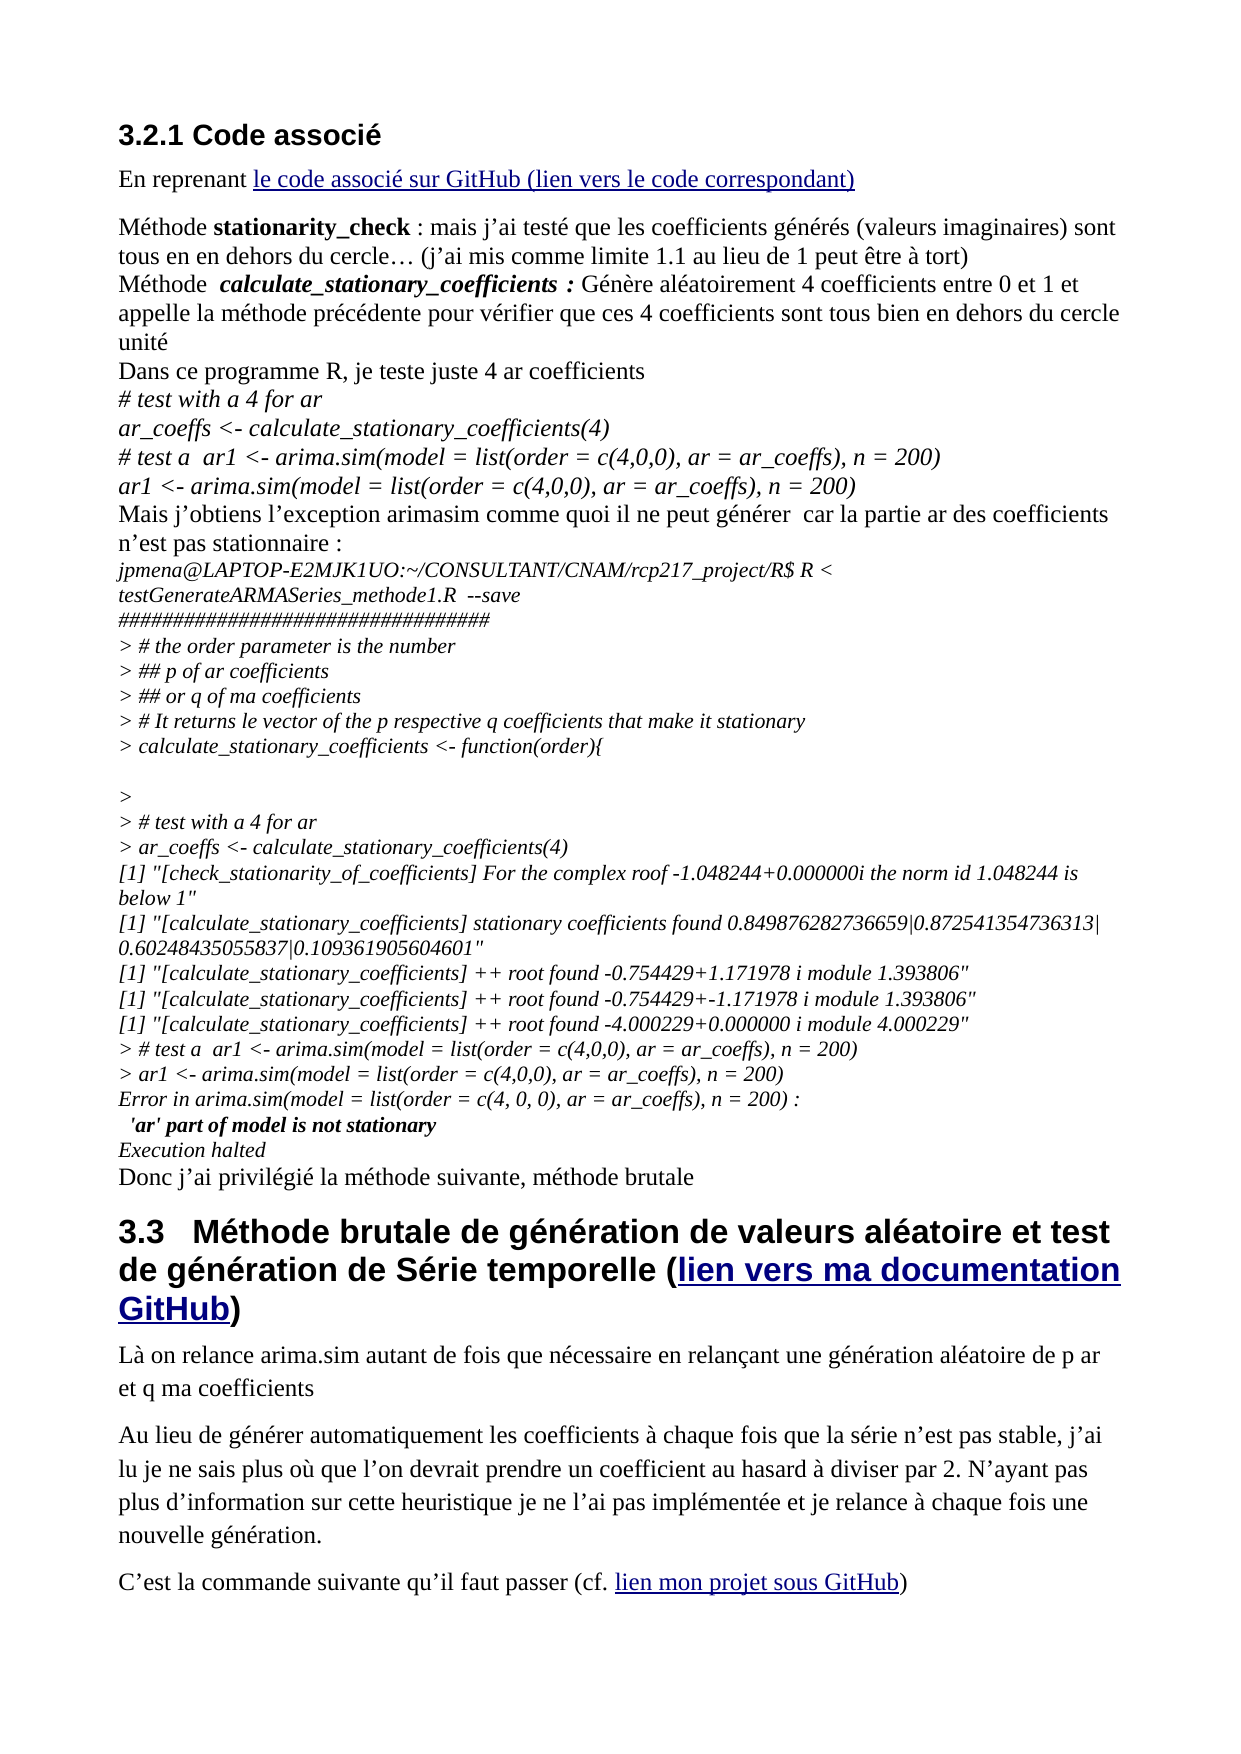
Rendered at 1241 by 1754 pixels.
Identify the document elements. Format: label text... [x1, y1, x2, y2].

text jpmena@LAPTOP-E2MJK1UO:~/CONSULTANT/CNAM/rcp217_project/R$ R < testGenerateARMASeries_methode1.R --save [118, 557, 1122, 607]
text Dans ce programme R, je teste juste 4 ar coefficients [118, 356, 1122, 384]
text Execution halted [118, 1137, 1122, 1162]
text [1] "[calculate_stationary_coefficients] ++ root found -0.754429+-1.171978 i module 1.393806" [118, 986, 1122, 1011]
text C’est la commande suivante qu’il faut passer (cf. lien mon projet sous GitHub) [118, 1567, 1122, 1596]
text > # the order parameter is the number [118, 633, 1122, 658]
text ar1 <- arima.sim(model = list(order = c(4,0,0), ar = ar_coeffs), n = 200) [118, 471, 1122, 499]
text > ## p of ar coefficients [118, 658, 1122, 683]
text [1] "[calculate_stationary_coefficients] ++ root found -0.754429+1.171978 i module 1.393806" [118, 960, 1122, 986]
text > ar_coeffs <- calculate_stationary_coefficients(4) [118, 834, 1122, 859]
text Mais j’obtiens l’exception arimasim comme quoi il ne peut générer car la partie ar des coefficients n’est pas stationnaire : [118, 499, 1122, 557]
text ar_coeffs <- calculate_stationary_coefficients(4) [118, 413, 1122, 442]
text # test a ar1 <- arima.sim(model = list(order = c(4,0,0), ar = ar_coeffs), n = 200) [118, 442, 1122, 471]
text [1] "[calculate_stationary_coefficients] stationary coefficients found 0.849876282736659|0.872541354736313|0.60248435055837|0.109361905604601" [118, 910, 1122, 960]
text Au lieu de générer automatiquement les coefficients à chaque fois que la série n’est pas stable, j’ai lu je ne sais plus où que l’on devrait prendre un coefficient au hasard à diviser par 2. N’ayant pas plus d’information sur cette heuristique je ne l’ai pas implémentée et je relance à chaque fois une nouvelle génération. [118, 1421, 1122, 1548]
subtitle Méthode brutale de génération de valeurs aléatoire et test de génération de Série temporelle (lien vers ma documentation GitHub) [118, 1212, 1122, 1327]
text En reprenant le code associé sur GitHub (lien vers le code correspondant) [118, 164, 1122, 193]
text > ar1 <- arima.sim(model = list(order = c(4,0,0), ar = ar_coeffs), n = 200) [118, 1061, 1122, 1086]
text ################################## [118, 607, 1122, 633]
text [1] "[check_stationarity_of_coefficients] For the complex roof -1.048244+0.000000i the norm id 1.048244 is below 1" [118, 859, 1122, 910]
text Méthode stationarity_check : mais j’ai testé que les coefficients générés (valeurs imaginaires) sont tous en en dehors du cercle… (j’ai mis comme limite 1.1 au lieu de 1 peut être à tort) [118, 212, 1122, 269]
text > # test with a 4 for ar [118, 809, 1122, 834]
text > [118, 784, 1122, 809]
text # test with a 4 for ar [118, 384, 1122, 413]
text [1] "[calculate_stationary_coefficients] ++ root found -4.000229+0.000000 i module 4.000229" [118, 1011, 1122, 1036]
text Là on relance arima.sim autant de fois que nécessaire en relançant une génération aléatoire de p ar et q ma coefficients [118, 1340, 1122, 1402]
subtitle Code associé [118, 118, 1122, 152]
text 'ar' part of model is not stationary [118, 1112, 1122, 1137]
text Méthode calculate_stationary_coefficients : Génère aléatoirement 4 coefficients entre 0 et 1 et appelle la méthode précédente pour vérifier que ces 4 coefficients sont tous bien en dehors du cercle unité [118, 269, 1122, 356]
text Donc j’ai privilégié la méthode suivante, méthode brutale [118, 1162, 1122, 1191]
text > ## or q of ma coefficients [118, 683, 1122, 708]
text > # test a ar1 <- arima.sim(model = list(order = c(4,0,0), ar = ar_coeffs), n = 200) [118, 1036, 1122, 1061]
text > # It returns le vector of the p respective q coefficients that make it stationary [118, 708, 1122, 733]
text > calculate_stationary_coefficients <- function(order){ [118, 733, 1122, 759]
text Error in arima.sim(model = list(order = c(4, 0, 0), ar = ar_coeffs), n = 200) : [118, 1086, 1122, 1112]
